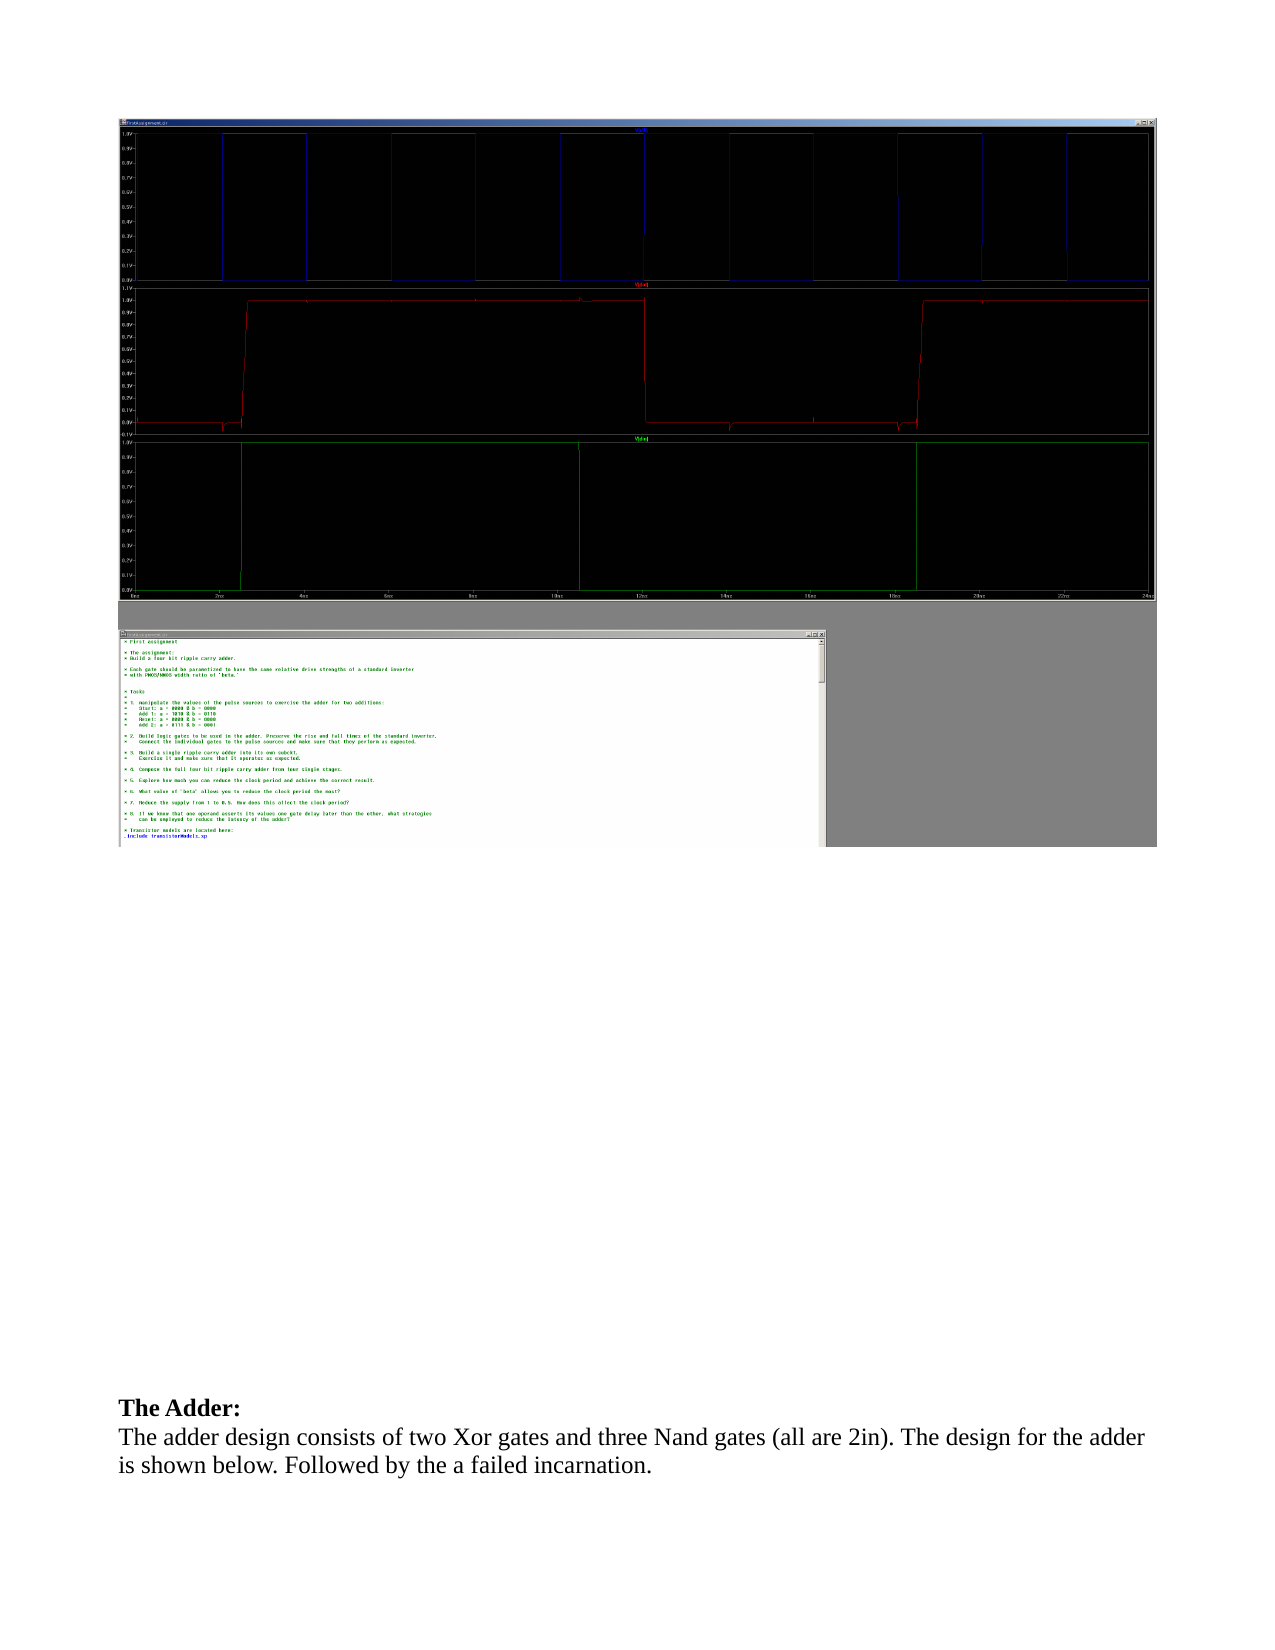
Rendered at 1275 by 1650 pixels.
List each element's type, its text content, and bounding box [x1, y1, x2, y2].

text The adder design consists of two Xor gates and three Nand gates (all are 2in). The design for the adder is shown below. Followed by the a failed incarnation. [118, 1422, 1157, 1479]
text The Adder: [118, 1393, 1157, 1422]
picture [118, 118, 1157, 847]
